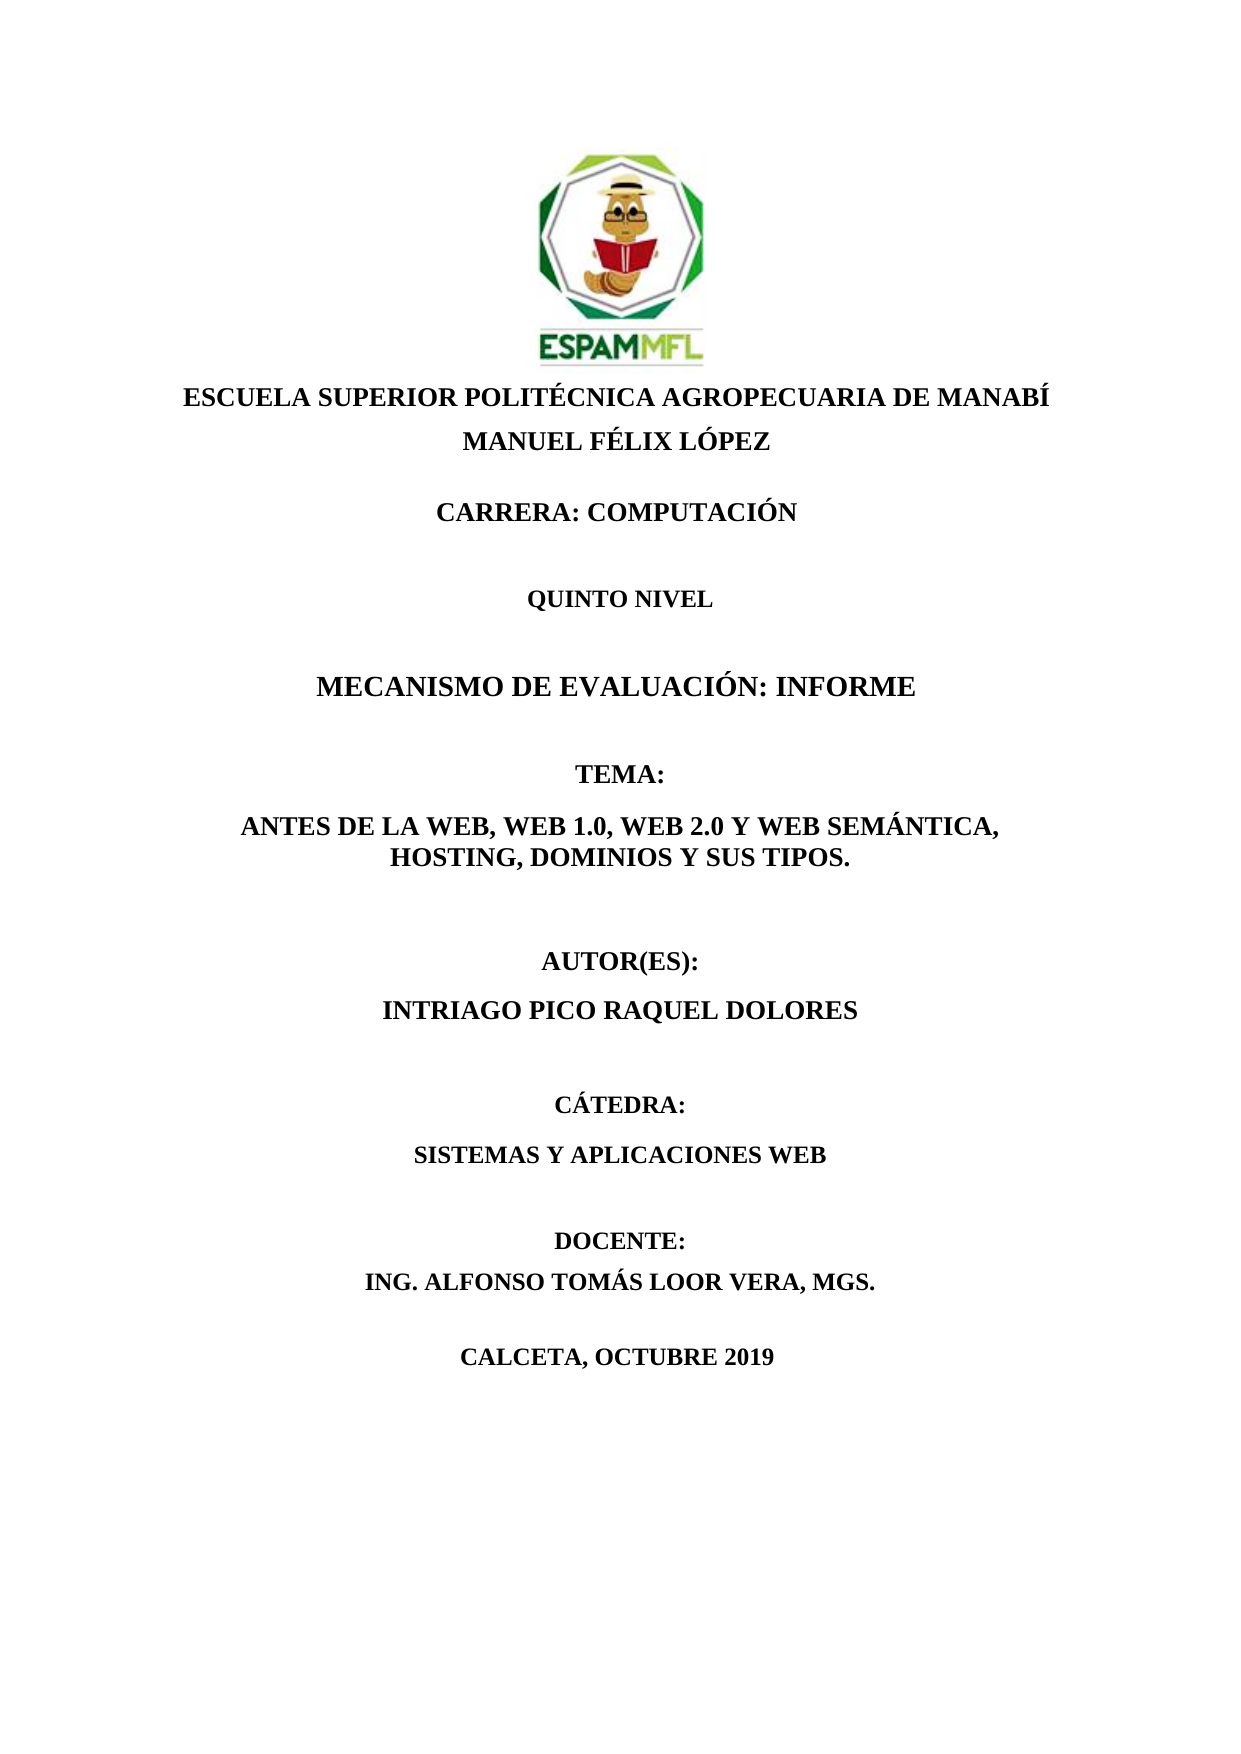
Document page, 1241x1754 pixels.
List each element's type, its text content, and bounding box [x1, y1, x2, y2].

text AUTOR(ES): [177, 946, 1063, 977]
text DOCENTE: [177, 1226, 1063, 1255]
text ESCUELA SUPERIOR POLITÉCNICA AGROPECUARIA DE MANABÍ [177, 381, 1063, 413]
text QUINTO NIVEL [177, 584, 1063, 613]
text MECANISMO DE EVALUACIÓN: INFORME [177, 669, 1063, 702]
text CALCETA, OCTUBRE 2019 [177, 1342, 1063, 1370]
text MANUEL FÉLIX LÓPEZ [177, 425, 1063, 456]
text ANTES DE LA WEB, WEB 1.0, WEB 2.0 Y WEB SEMÁNTICA, HOSTING, DOMINIOS Y SUS TIPOS. [177, 810, 1063, 873]
text ING. ALFONSO TOMÁS LOOR VERA, MGS. [177, 1267, 1063, 1296]
text TEMA: [177, 758, 1063, 789]
text CÁTEDRA: [177, 1090, 1063, 1119]
text CARRERA: COMPUTACIÓN [177, 497, 1063, 528]
text SISTEMAS Y APLICACIONES WEB [177, 1140, 1063, 1168]
text INTRIAGO PICO RAQUEL DOLORES [177, 994, 1063, 1025]
